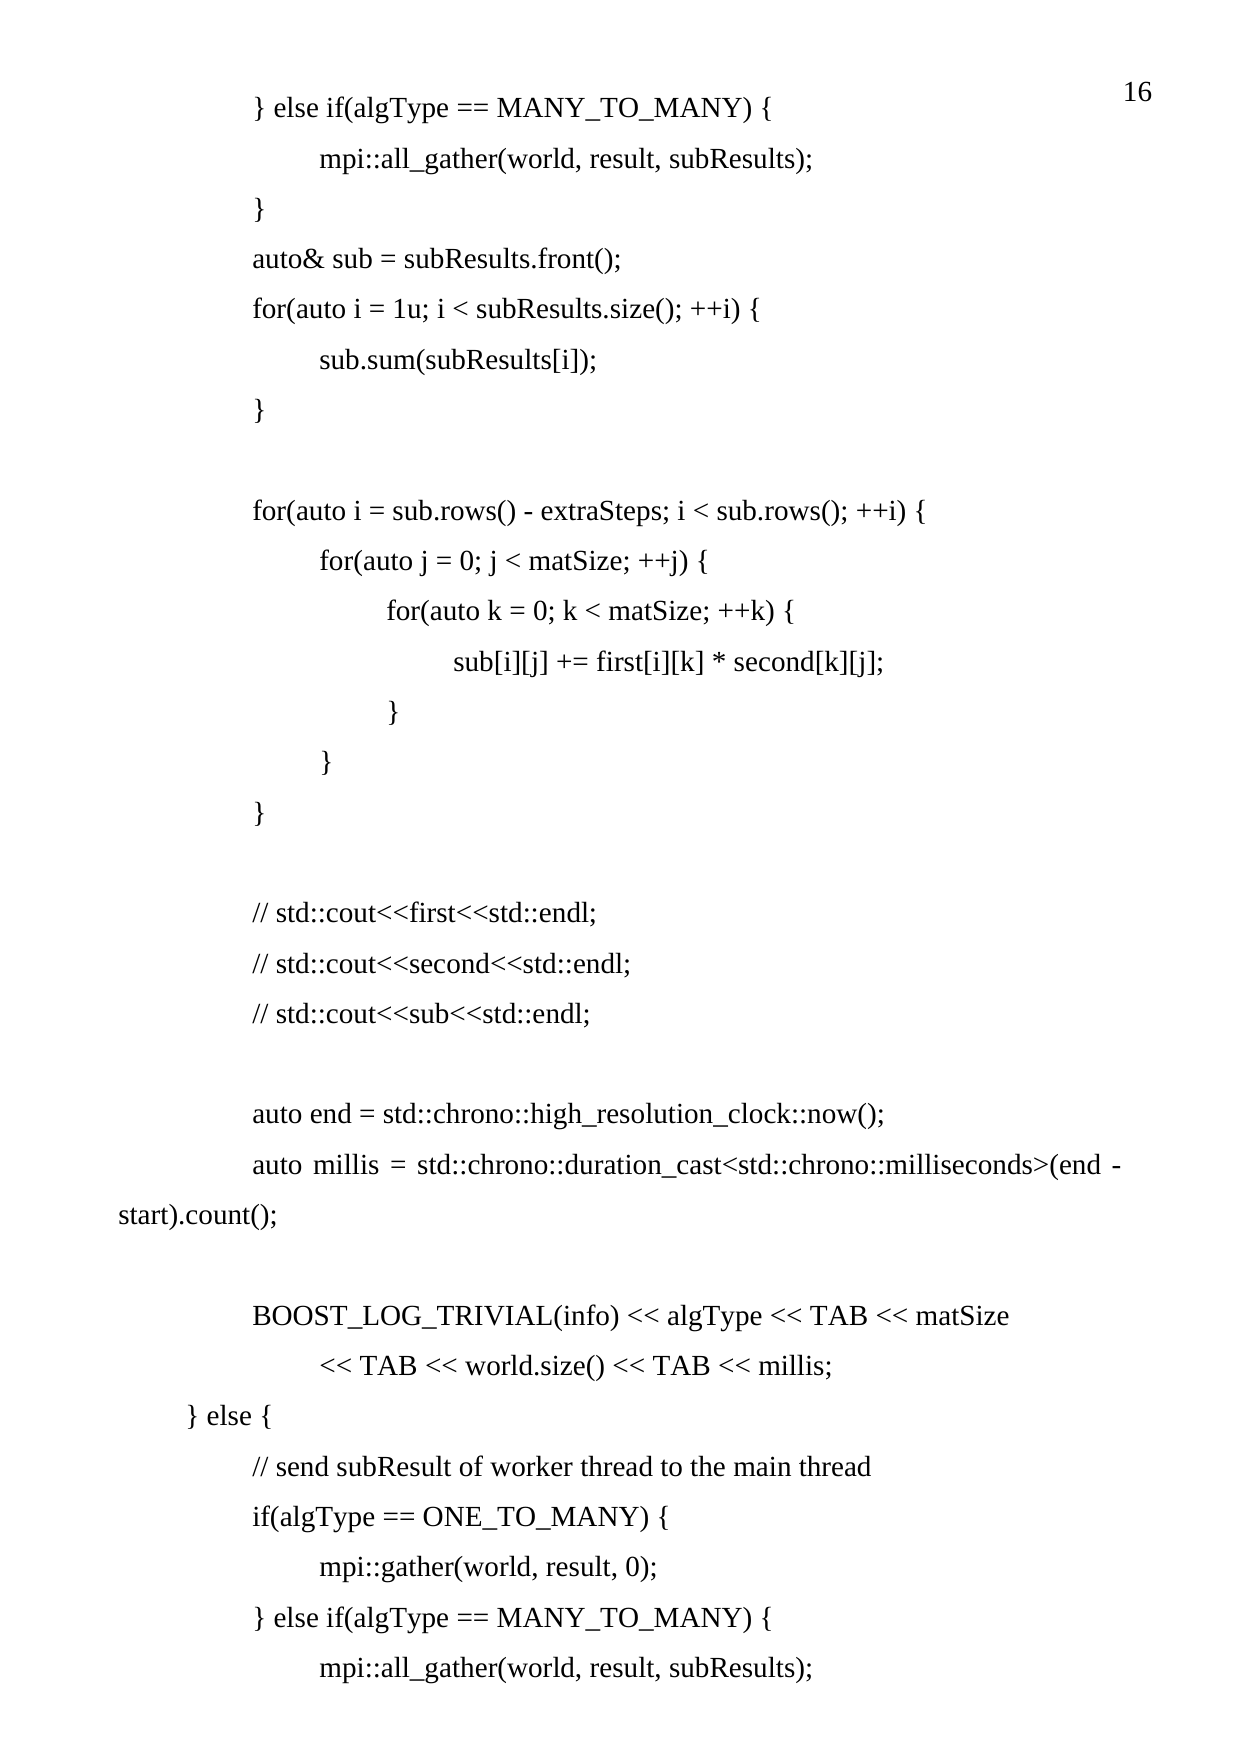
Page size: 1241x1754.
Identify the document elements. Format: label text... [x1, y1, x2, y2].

text } else if(algType == MANY_TO_MANY) { [118, 1600, 1122, 1633]
text for(auto i = 1u; i < subResults.size(); ++i) { [118, 292, 1122, 325]
text for(auto j = 0; j < matSize; ++j) { [118, 543, 1122, 577]
text } [118, 392, 1122, 426]
text // std::cout<<second<<std::endl; [118, 946, 1122, 979]
text sub[i][j] += first[i][k] * second[k][j]; [118, 644, 1122, 677]
text // send subResult of worker thread to the main thread [118, 1449, 1122, 1482]
text } else if(algType == MANY_TO_MANY) { [118, 90, 1122, 124]
text sub.sum(subResults[i]); [118, 342, 1122, 376]
text } else { [118, 1398, 1122, 1432]
text } [118, 191, 1122, 224]
text auto& sub = subResults.front(); [118, 241, 1122, 275]
text // std::cout<<sub<<std::endl; [118, 996, 1122, 1029]
text for(auto i = sub.rows() - extraSteps; i < sub.rows(); ++i) { [118, 493, 1122, 526]
text if(algType == ONE_TO_MANY) { [118, 1499, 1122, 1533]
text } [118, 795, 1122, 828]
text BOOST_LOG_TRIVIAL(info) << algType << TAB << matSize [118, 1298, 1122, 1331]
text auto end = std::chrono::high_resolution_clock::now(); [118, 1097, 1122, 1130]
text mpi::all_gather(world, result, subResults); [118, 1650, 1122, 1684]
text << TAB << world.size() << TAB << millis; [118, 1348, 1122, 1382]
text for(auto k = 0; k < matSize; ++k) { [118, 593, 1122, 627]
text mpi::gather(world, result, 0); [118, 1549, 1122, 1583]
text mpi::all_gather(world, result, subResults); [118, 141, 1122, 174]
text } [118, 744, 1122, 778]
text auto millis = std::chrono::duration_cast<std::chrono::milliseconds>(end - start).count(); [118, 1147, 1122, 1231]
text } [118, 694, 1122, 728]
text // std::cout<<first<<std::endl; [118, 895, 1122, 929]
